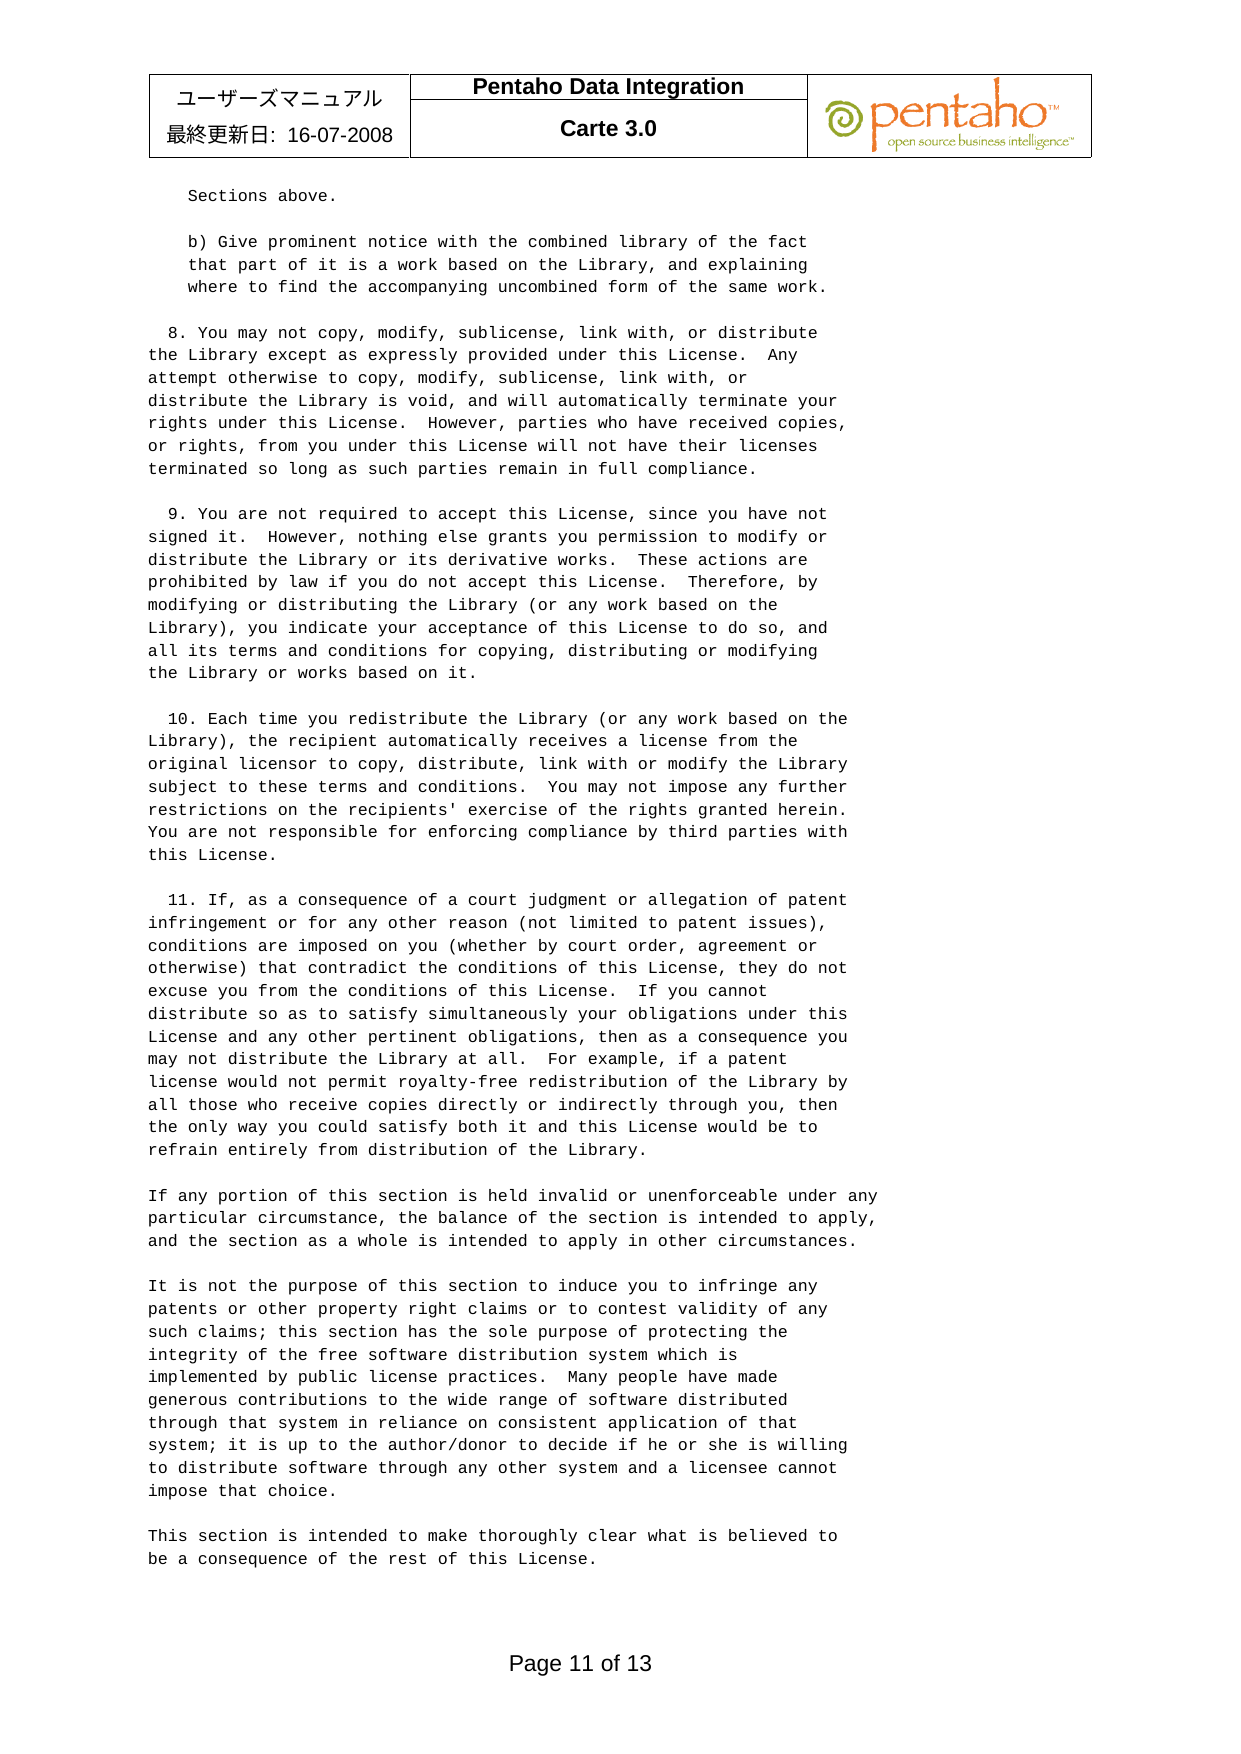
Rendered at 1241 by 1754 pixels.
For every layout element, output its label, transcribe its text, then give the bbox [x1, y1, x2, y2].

text Sections above. b) Give prominent notice with the combined library of the fact that part of it is a work based on the Library, and explaining where to find the accompanying uncombined form of the same work. 8. You may not copy, modify, sublicense, link with, or distribute the Library except as expressly provided under this License. Any attempt otherwise to copy, modify, sublicense, link with, or distribute the Library is void, and will automatically terminate your rights under this License. However, parties who have received copies, or rights, from you under this License will not have their licenses terminated so long as such parties remain in full compliance. 9. You are not required to accept this License, since you have not signed it. However, nothing else grants you permission to modify or distribute the Library or its derivative works. These actions are prohibited by law if you do not accept this License. Therefore, by modifying or distributing the Library (or any work based on the Library), you indicate your acceptance of this License to do so, and all its terms and conditions for copying, distributing or modifying the Library or works based on it. 10. Each time you redistribute the Library (or any work based on the Library), the recipient automatically receives a license from the original licensor to copy, distribute, link with or modify the Library subject to these terms and conditions. You may not impose any further restrictions on the recipients' exercise of the rights granted herein. You are not responsible for enforcing compliance by third parties with this License. 11. If, as a consequence of a court judgment or allegation of patent infringement or for any other reason (not limited to patent issues), conditions are imposed on you (whether by court order, agreement or otherwise) that contradict the conditions of this License, they do not excuse you from the conditions of this License. If you cannot distribute so as to satisfy simultaneously your obligations under this License and any other pertinent obligations, then as a consequence you may not distribute the Library at all. For example, if a patent license would not permit royalty-free redistribution of the Library by all those who receive copies directly or indirectly through you, then the only way you could satisfy both it and this License would be to refrain entirely from distribution of the Library. If any portion of this section is held invalid or unenforceable under any particular circumstance, the balance of the section is intended to apply, and the section as a whole is intended to apply in other circumstances. It is not the purpose of this section to induce you to infringe any patents or other property right claims or to contest validity of any such claims; this section has the sole purpose of protecting the integrity of the free software distribution system which is implemented by public license practices. Many people have made generous contributions to the wide range of software distributed through that system in reliance on consistent application of that system; it is up to the author/donor to decide if he or she is willing to distribute software through any other system and a licensee cannot impose that choice. This section is intended to make thoroughly clear what is believed to be a consequence of the rest of this License. [148, 188, 1092, 1592]
